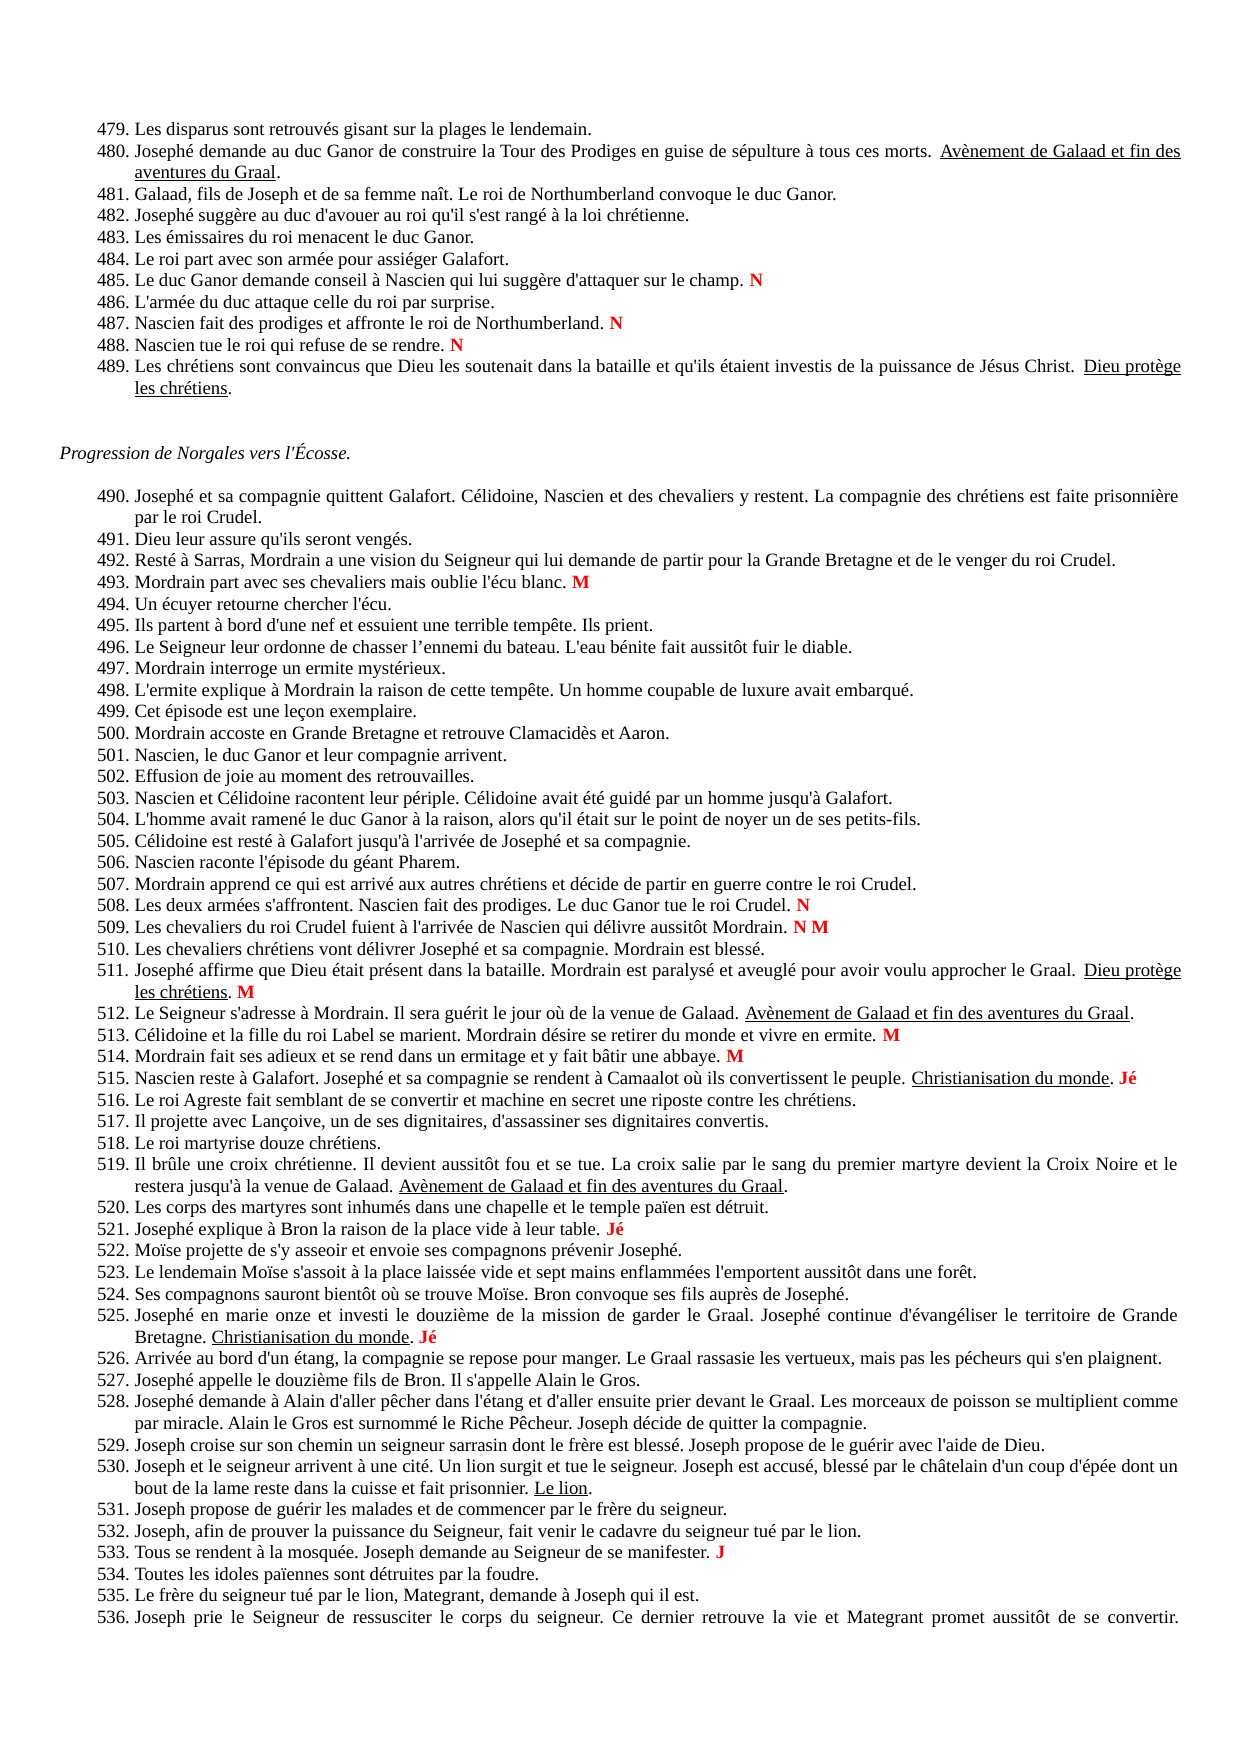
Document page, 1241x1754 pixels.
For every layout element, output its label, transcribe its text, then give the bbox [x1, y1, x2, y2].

list Mordrain accoste en Grande Bretagne et retrouve Clamacidès et Aaron. [97, 722, 1181, 743]
list Toutes les idoles païennes sont détruites par la foudre. [97, 1563, 1181, 1584]
list Joseph, afin de prouver la puissance du Seigneur, fait venir le cadavre du seigneur tué par le lion. [97, 1520, 1181, 1541]
list Le duc Ganor demande conseil à Nascien qui lui suggère d'attaquer sur le champ. N [97, 269, 1181, 291]
list Josephé explique à Bron la raison de la place vide à leur table. Jé [97, 1218, 1181, 1239]
list Nascien et Célidoine racontent leur périple. Célidoine avait été guidé par un homme jusqu'à Galafort. [97, 787, 1181, 808]
list Le roi Agreste fait semblant de se convertir et machine en secret une riposte contre les chrétiens. [97, 1088, 1181, 1110]
list Un écuyer retourne chercher l'écu. [97, 592, 1181, 614]
list Nascien fait des prodiges et affronte le roi de Northumberland. N [97, 312, 1181, 334]
list Le Seigneur s'adresse à Mordrain. Il sera guérit le jour où de la venue de Galaad. Avènement de Galaad et fin des aventures du Graal. [97, 1002, 1181, 1024]
list Josephé et sa compagnie quittent Galafort. Célidoine, Nascien et des chevaliers y restent. La compagnie des chrétiens est faite prisonnière par le roi Crudel. [97, 485, 1181, 528]
list L'ermite explique à Mordrain la raison de cette tempête. Un homme coupable de luxure avait embarqué. [97, 679, 1181, 700]
list Josephé suggère au duc d'avouer au roi qu'il s'est rangé à la loi chrétienne. [97, 204, 1181, 226]
list Mordrain apprend ce qui est arrivé aux autres chrétiens et décide de partir en guerre contre le roi Crudel. [97, 873, 1181, 894]
list Josephé en marie onze et investi le douzième de la mission de garder le Graal. Josephé continue d'évangéliser le territoire de Grande Bretagne. Christianisation du monde. Jé [97, 1304, 1181, 1347]
list Nascien tue le roi qui refuse de se rendre. N [97, 334, 1181, 355]
list Josephé affirme que Dieu était présent dans la bataille. Mordrain est paralysé et aveuglé pour avoir voulu approcher le Graal. Dieu protège les chrétiens. M [97, 959, 1181, 1002]
list Josephé demande au duc Ganor de construire la Tour des Prodiges en guise de sépulture à tous ces morts. Avènement de Galaad et fin des aventures du Graal. [97, 140, 1181, 183]
list Le lendemain Moïse s'assoit à la place laissée vide et sept mains enflammées l'emportent aussitôt dans une forêt. [97, 1261, 1181, 1282]
list Ses compagnons sauront bientôt où se trouve Moïse. Bron convoque ses fils auprès de Josephé. [97, 1282, 1181, 1304]
list Les disparus sont retrouvés gisant sur la plages le lendemain. [97, 118, 1181, 140]
list Le Seigneur leur ordonne de chasser l’ennemi du bateau. L'eau bénite fait aussitôt fuir le diable. [97, 636, 1181, 657]
list Les chevaliers chrétiens vont délivrer Josephé et sa compagnie. Mordrain est blessé. [97, 937, 1181, 959]
list Effusion de joie au moment des retrouvailles. [97, 765, 1181, 787]
list Nascien raconte l'épisode du géant Pharem. [97, 851, 1181, 873]
list Il brûle une croix chrétienne. Il devient aussitôt fou et se tue. La croix salie par le sang du premier martyre devient la Croix Noire et le restera jusqu'à la venue de Galaad. Avènement de Galaad et fin des aventures du Graal. [97, 1153, 1181, 1196]
list Joseph croise sur son chemin un seigneur sarrasin dont le frère est blessé. Joseph propose de le guérir avec l'aide de Dieu. [97, 1433, 1181, 1455]
list Joseph et le seigneur arrivent à une cité. Un lion surgit et tue le seigneur. Joseph est accusé, blessé par le châtelain d'un coup d'épée dont un bout de la lame reste dans la cuisse et fait prisonnier. Le lion. [97, 1455, 1181, 1498]
text Progression de Norgales vers l'Écosse. [59, 442, 1181, 463]
list Les deux armées s'affrontent. Nascien fait des prodiges. Le duc Ganor tue le roi Crudel. N [97, 894, 1181, 916]
list Josephé demande à Alain d'aller pêcher dans l'étang et d'aller ensuite prier devant le Graal. Les morceaux de poisson se multiplient comme par miracle. Alain le Gros est surnommé le Riche Pêcheur. Joseph décide de quitter la compagnie. [97, 1390, 1181, 1433]
list L'homme avait ramené le duc Ganor à la raison, alors qu'il était sur le point de noyer un de ses petits-fils. [97, 808, 1181, 830]
list Josephé appelle le douzième fils de Bron. Il s'appelle Alain le Gros. [97, 1369, 1181, 1390]
list Les émissaires du roi menacent le duc Ganor. [97, 226, 1181, 247]
list L'armée du duc attaque celle du roi par surprise. [97, 291, 1181, 312]
list Célidoine est resté à Galafort jusqu'à l'arrivée de Josephé et sa compagnie. [97, 830, 1181, 851]
list Nascien reste à Galafort. Josephé et sa compagnie se rendent à Camaalot où ils convertissent le peuple. Christianisation du monde. Jé [97, 1067, 1181, 1088]
list Tous se rendent à la mosquée. Joseph demande au Seigneur de se manifester. J [97, 1541, 1181, 1563]
list Mordrain interroge un ermite mystérieux. [97, 657, 1181, 679]
list Les chevaliers du roi Crudel fuient à l'arrivée de Nascien qui délivre aussitôt Mordrain. N M [97, 916, 1181, 937]
list Mordrain fait ses adieux et se rend dans un ermitage et y fait bâtir une abbaye. M [97, 1045, 1181, 1067]
list Dieu leur assure qu'ils seront vengés. [97, 528, 1181, 549]
list Le roi part avec son armée pour assiéger Galafort. [97, 247, 1181, 269]
list Resté à Sarras, Mordrain a une vision du Seigneur qui lui demande de partir pour la Grande Bretagne et de le venger du roi Crudel. [97, 549, 1181, 571]
list Joseph propose de guérir les malades et de commencer par le frère du seigneur. [97, 1498, 1181, 1520]
list Moïse projette de s'y asseoir et envoie ses compagnons prévenir Josephé. [97, 1239, 1181, 1261]
list Cet épisode est une leçon exemplaire. [97, 700, 1181, 722]
list Le frère du seigneur tué par le lion, Mategrant, demande à Joseph qui il est. [97, 1584, 1181, 1606]
list Arrivée au bord d'un étang, la compagnie se repose pour manger. Le Graal rassasie les vertueux, mais pas les pécheurs qui s'en plaignent. [97, 1347, 1181, 1369]
list Il projette avec Lançoive, un de ses dignitaires, d'assassiner ses dignitaires convertis. [97, 1110, 1181, 1132]
list Le roi martyrise douze chrétiens. [97, 1132, 1181, 1153]
list Joseph prie le Seigneur de ressusciter le corps du seigneur. Ce dernier retrouve la vie et Mategrant promet aussitôt de se convertir. [97, 1606, 1181, 1627]
list Les corps des martyres sont inhumés dans une chapelle et le temple païen est détruit. [97, 1196, 1181, 1218]
list Galaad, fils de Joseph et de sa femme naît. Le roi de Northumberland convoque le duc Ganor. [97, 183, 1181, 204]
list Nascien, le duc Ganor et leur compagnie arrivent. [97, 743, 1181, 765]
list Mordrain part avec ses chevaliers mais oublie l'écu blanc. M [97, 571, 1181, 592]
list Ils partent à bord d'une nef et essuient une terrible tempête. Ils prient. [97, 614, 1181, 636]
list Célidoine et la fille du roi Label se marient. Mordrain désire se retirer du monde et vivre en ermite. M [97, 1024, 1181, 1045]
list Les chrétiens sont convaincus que Dieu les soutenait dans la bataille et qu'ils étaient investis de la puissance de Jésus Christ. Dieu protège les chrétiens. [97, 355, 1181, 398]
